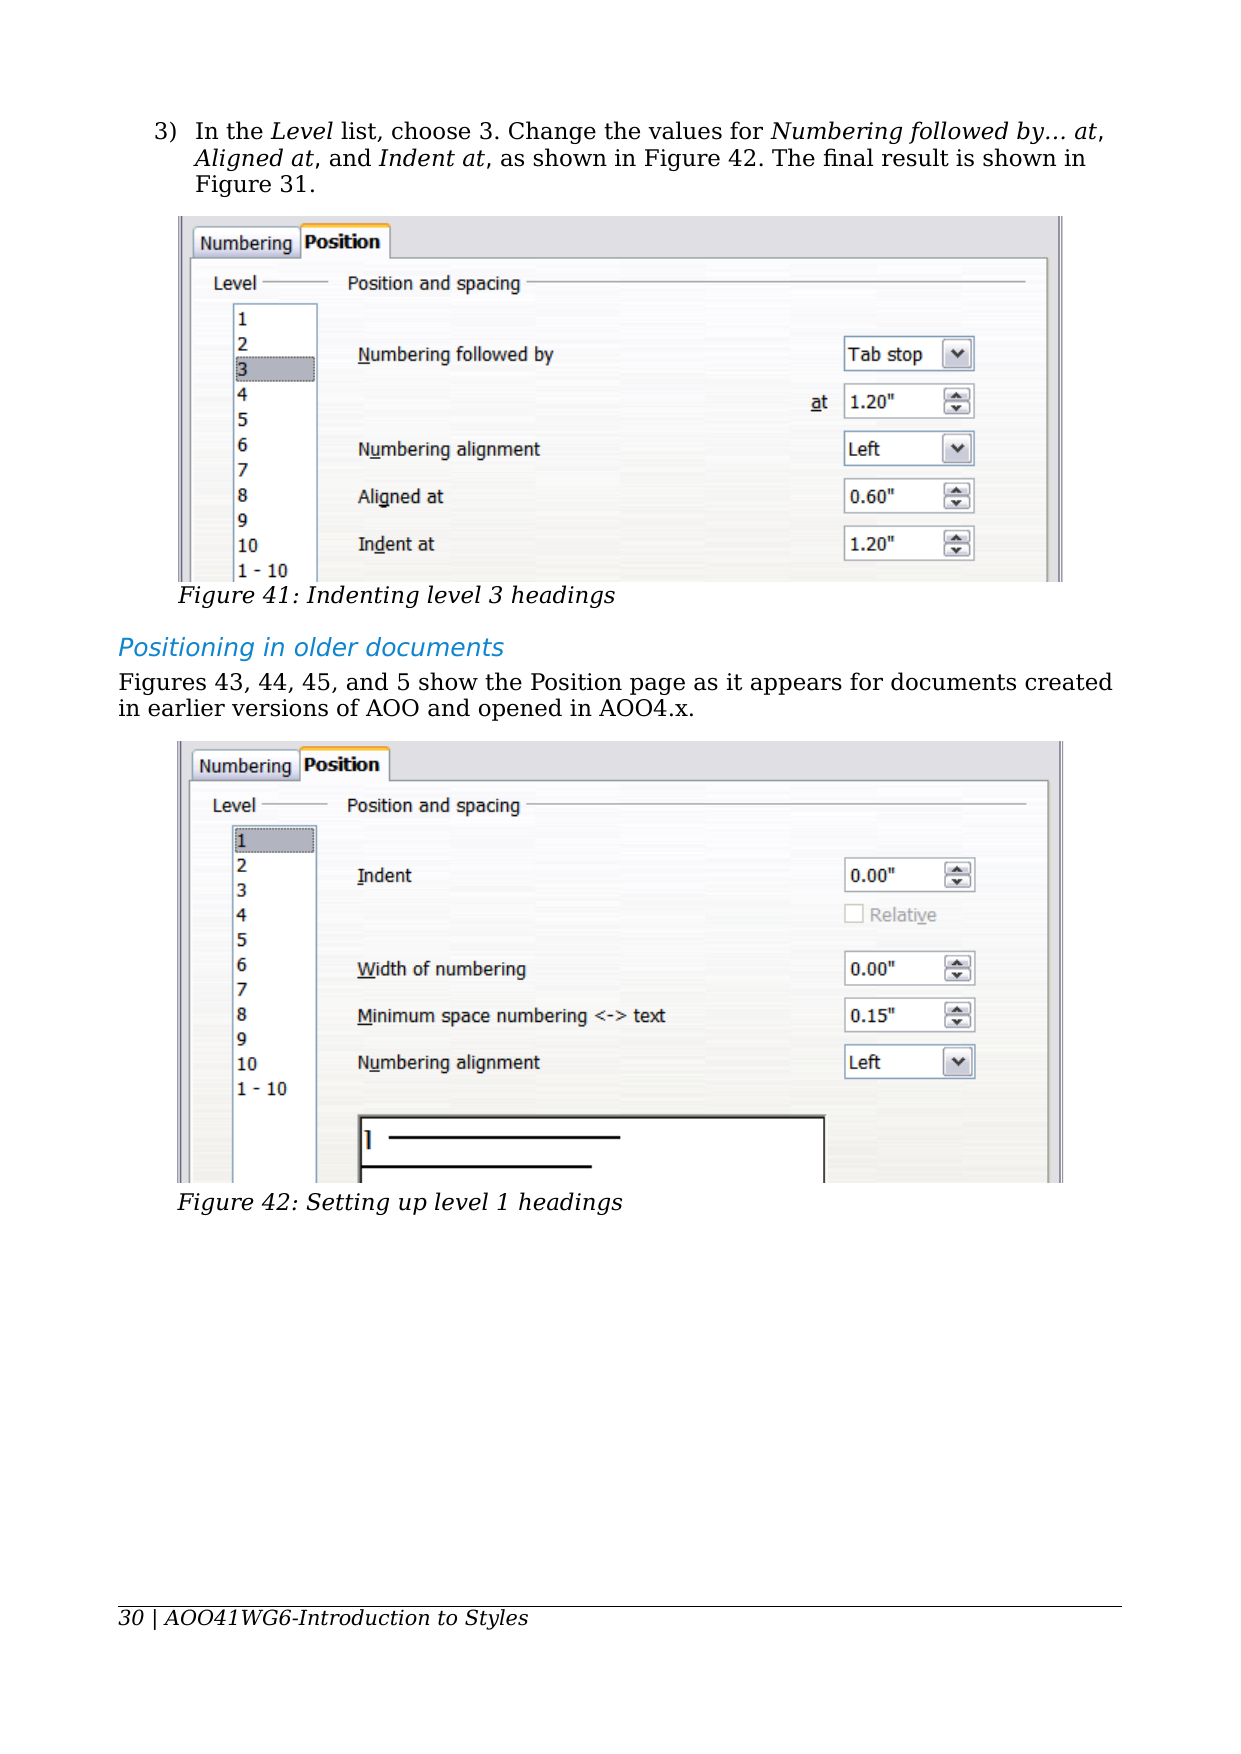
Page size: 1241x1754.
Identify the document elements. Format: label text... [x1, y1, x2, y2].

text Figures 43, 44, 45, and 5 show the Position page as it appears for documents created in earlier versions of AOO and opened in AOO4.x. [118, 669, 1122, 722]
text Figure 41: Indenting level 3 headings [178, 582, 1062, 608]
list In the Level list, choose 3. Change the values for Numbering followed by… at, Aligned at, and Indent at, as shown in Figure 42. The final result is shown in Figure 31. [177, 118, 1122, 198]
picture [177, 741, 1064, 1183]
picture [178, 216, 1063, 582]
subtitle Positioning in older documents [118, 633, 1122, 662]
text Figure 42: Setting up level 1 headings [177, 1189, 1063, 1216]
